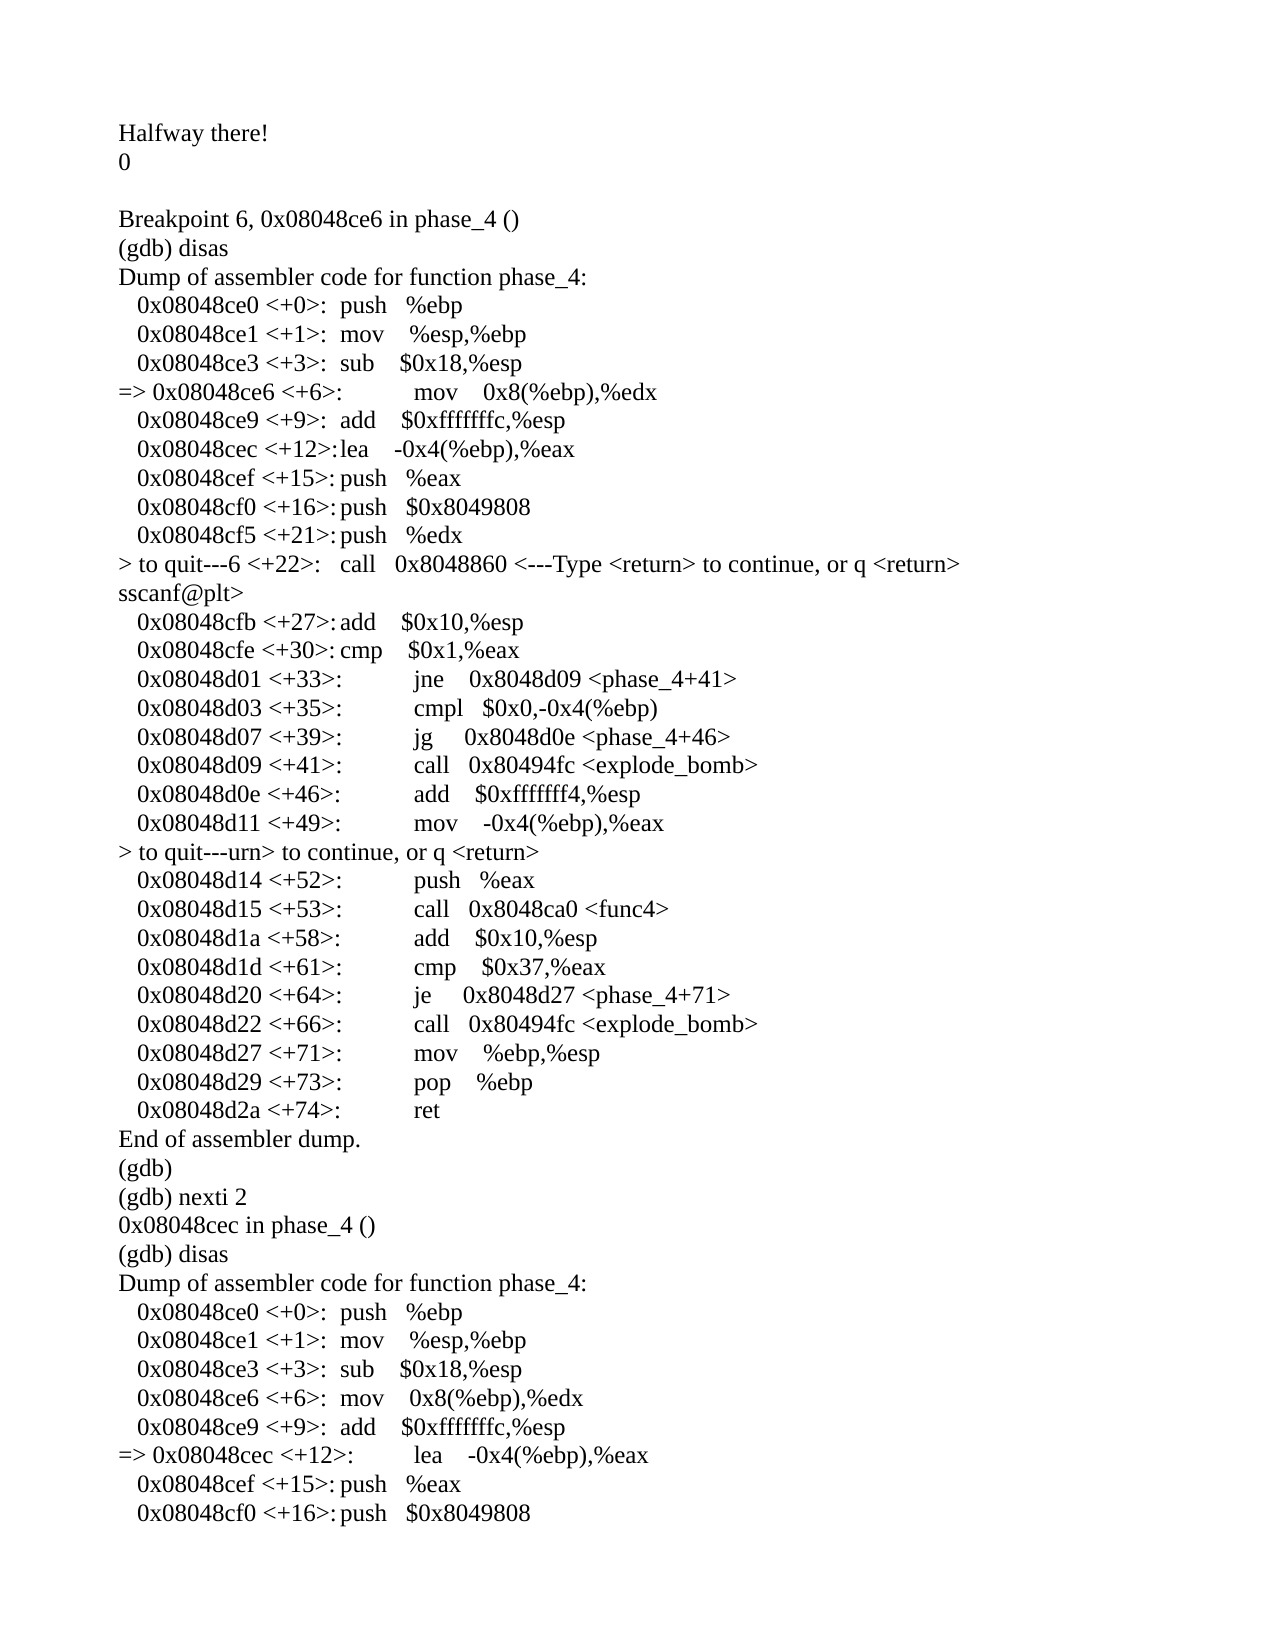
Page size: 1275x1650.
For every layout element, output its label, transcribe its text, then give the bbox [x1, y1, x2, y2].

text 0x08048cec in phase_4 () [118, 1211, 1157, 1239]
text 0x08048ce3 <+3>: sub $0x18,%esp [118, 348, 1157, 377]
text 0x08048d14 <+52>: push %eax [118, 866, 1157, 894]
text 0x08048d03 <+35>: cmpl $0x0,-0x4(%ebp) [118, 693, 1157, 722]
text 0x08048d07 <+39>: jg 0x8048d0e <phase_4+46> [118, 722, 1157, 751]
text 0x08048d09 <+41>: call 0x80494fc <explode_bomb> [118, 751, 1157, 779]
text 0x08048ce0 <+0>: push %ebp [118, 291, 1157, 319]
text 0x08048ce0 <+0>: push %ebp [118, 1297, 1157, 1326]
text Halfway there! [118, 118, 1157, 147]
text Breakpoint 6, 0x08048ce6 in phase_4 () [118, 204, 1157, 233]
text 0x08048cf0 <+16>: push $0x8049808 [118, 492, 1157, 521]
text => 0x08048ce6 <+6>: mov 0x8(%ebp),%edx [118, 377, 1157, 406]
text (gdb) [118, 1153, 1157, 1182]
text > to quit---urn> to continue, or q <return> [118, 837, 1157, 866]
text 0x08048cfe <+30>: cmp $0x1,%eax [118, 636, 1157, 664]
text 0x08048d11 <+49>: mov -0x4(%ebp),%eax [118, 808, 1157, 837]
text > to quit---6 <+22>: call 0x8048860 <---Type <return> to continue, or q <return> [118, 549, 1157, 578]
text (gdb) nexti 2 [118, 1182, 1157, 1211]
text 0x08048ce9 <+9>: add $0xfffffffc,%esp [118, 1412, 1157, 1441]
text 0x08048d29 <+73>: pop %ebp [118, 1067, 1157, 1096]
text 0x08048ce1 <+1>: mov %esp,%ebp [118, 319, 1157, 348]
text 0 [118, 147, 1157, 176]
text 0x08048cef <+15>: push %eax [118, 1469, 1157, 1498]
text 0x08048cef <+15>: push %eax [118, 463, 1157, 492]
text (gdb) disas [118, 233, 1157, 262]
text 0x08048cfb <+27>: add $0x10,%esp [118, 607, 1157, 636]
text 0x08048cec <+12>: lea -0x4(%ebp),%eax [118, 434, 1157, 463]
text 0x08048d1d <+61>: cmp $0x37,%eax [118, 952, 1157, 981]
text 0x08048d15 <+53>: call 0x8048ca0 <func4> [118, 894, 1157, 923]
text 0x08048d1a <+58>: add $0x10,%esp [118, 923, 1157, 952]
text (gdb) disas [118, 1239, 1157, 1268]
text Dump of assembler code for function phase_4: [118, 1268, 1157, 1297]
text 0x08048cf5 <+21>: push %edx [118, 521, 1157, 549]
text Dump of assembler code for function phase_4: [118, 262, 1157, 291]
text 0x08048d01 <+33>: jne 0x8048d09 <phase_4+41> [118, 664, 1157, 693]
text 0x08048d20 <+64>: je 0x8048d27 <phase_4+71> [118, 981, 1157, 1009]
text 0x08048d2a <+74>: ret [118, 1096, 1157, 1124]
text End of assembler dump. [118, 1124, 1157, 1153]
text 0x08048d27 <+71>: mov %ebp,%esp [118, 1038, 1157, 1067]
text 0x08048ce3 <+3>: sub $0x18,%esp [118, 1354, 1157, 1383]
text 0x08048ce1 <+1>: mov %esp,%ebp [118, 1326, 1157, 1354]
text 0x08048d0e <+46>: add $0xfffffff4,%esp [118, 779, 1157, 808]
text 0x08048ce6 <+6>: mov 0x8(%ebp),%edx [118, 1383, 1157, 1412]
text sscanf@plt> [118, 578, 1157, 607]
text 0x08048ce9 <+9>: add $0xfffffffc,%esp [118, 406, 1157, 434]
text 0x08048cf0 <+16>: push $0x8049808 [118, 1498, 1157, 1527]
text => 0x08048cec <+12>: lea -0x4(%ebp),%eax [118, 1441, 1157, 1469]
text 0x08048d22 <+66>: call 0x80494fc <explode_bomb> [118, 1009, 1157, 1038]
